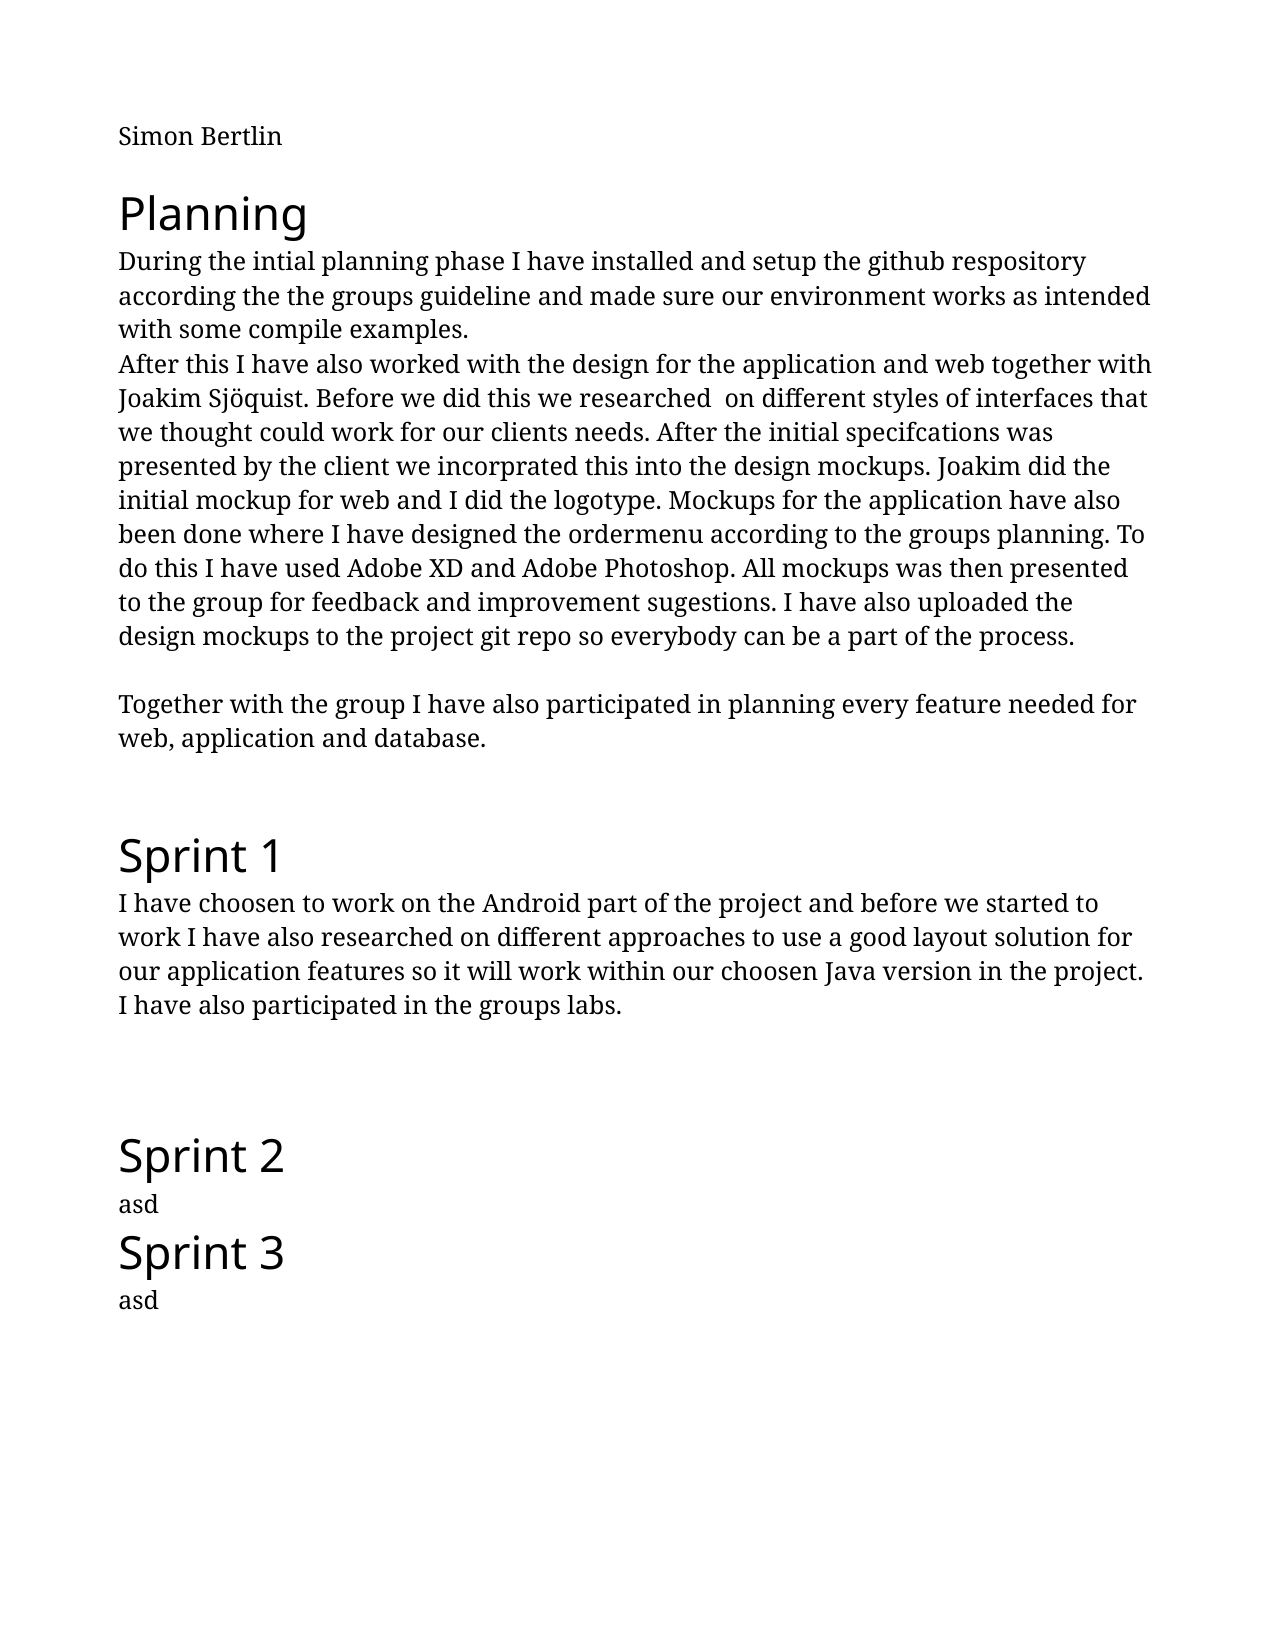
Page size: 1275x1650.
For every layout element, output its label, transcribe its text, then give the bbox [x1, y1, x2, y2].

text Sprint 3 [118, 1220, 1157, 1283]
text Sprint 1 [118, 823, 1157, 886]
text I have choosen to work on the Android part of the project and before we started to work I have also researched on different approaches to use a good layout solution for our application features so it will work within our choosen Java version in the project. I have also participated in the groups labs. [118, 886, 1157, 1022]
text Planning [118, 182, 1157, 244]
text asd [118, 1283, 1157, 1317]
text Sprint 2 [118, 1124, 1157, 1186]
text During the intial planning phase I have installed and setup the github respository according the the groups guideline and made sure our environment works as intended with some compile examples. [118, 244, 1157, 346]
text Together with the group I have also participated in planning every feature needed for web, application and database. [118, 687, 1157, 755]
text asd [118, 1186, 1157, 1220]
text After this I have also worked with the design for the application and web together with Joakim Sjöquist. Before we did this we researched on different styles of interfaces that we thought could work for our clients needs. After the initial specifcations was presented by the client we incorprated this into the design mockups. Joakim did the initial mockup for web and I did the logotype. Mockups for the application have also been done where I have designed the ordermenu according to the groups planning. To do this I have used Adobe XD and Adobe Photoshop. All mockups was then presented to the group for feedback and improvement sugestions. I have also uploaded the design mockups to the project git repo so everybody can be a part of the process. [118, 346, 1157, 653]
